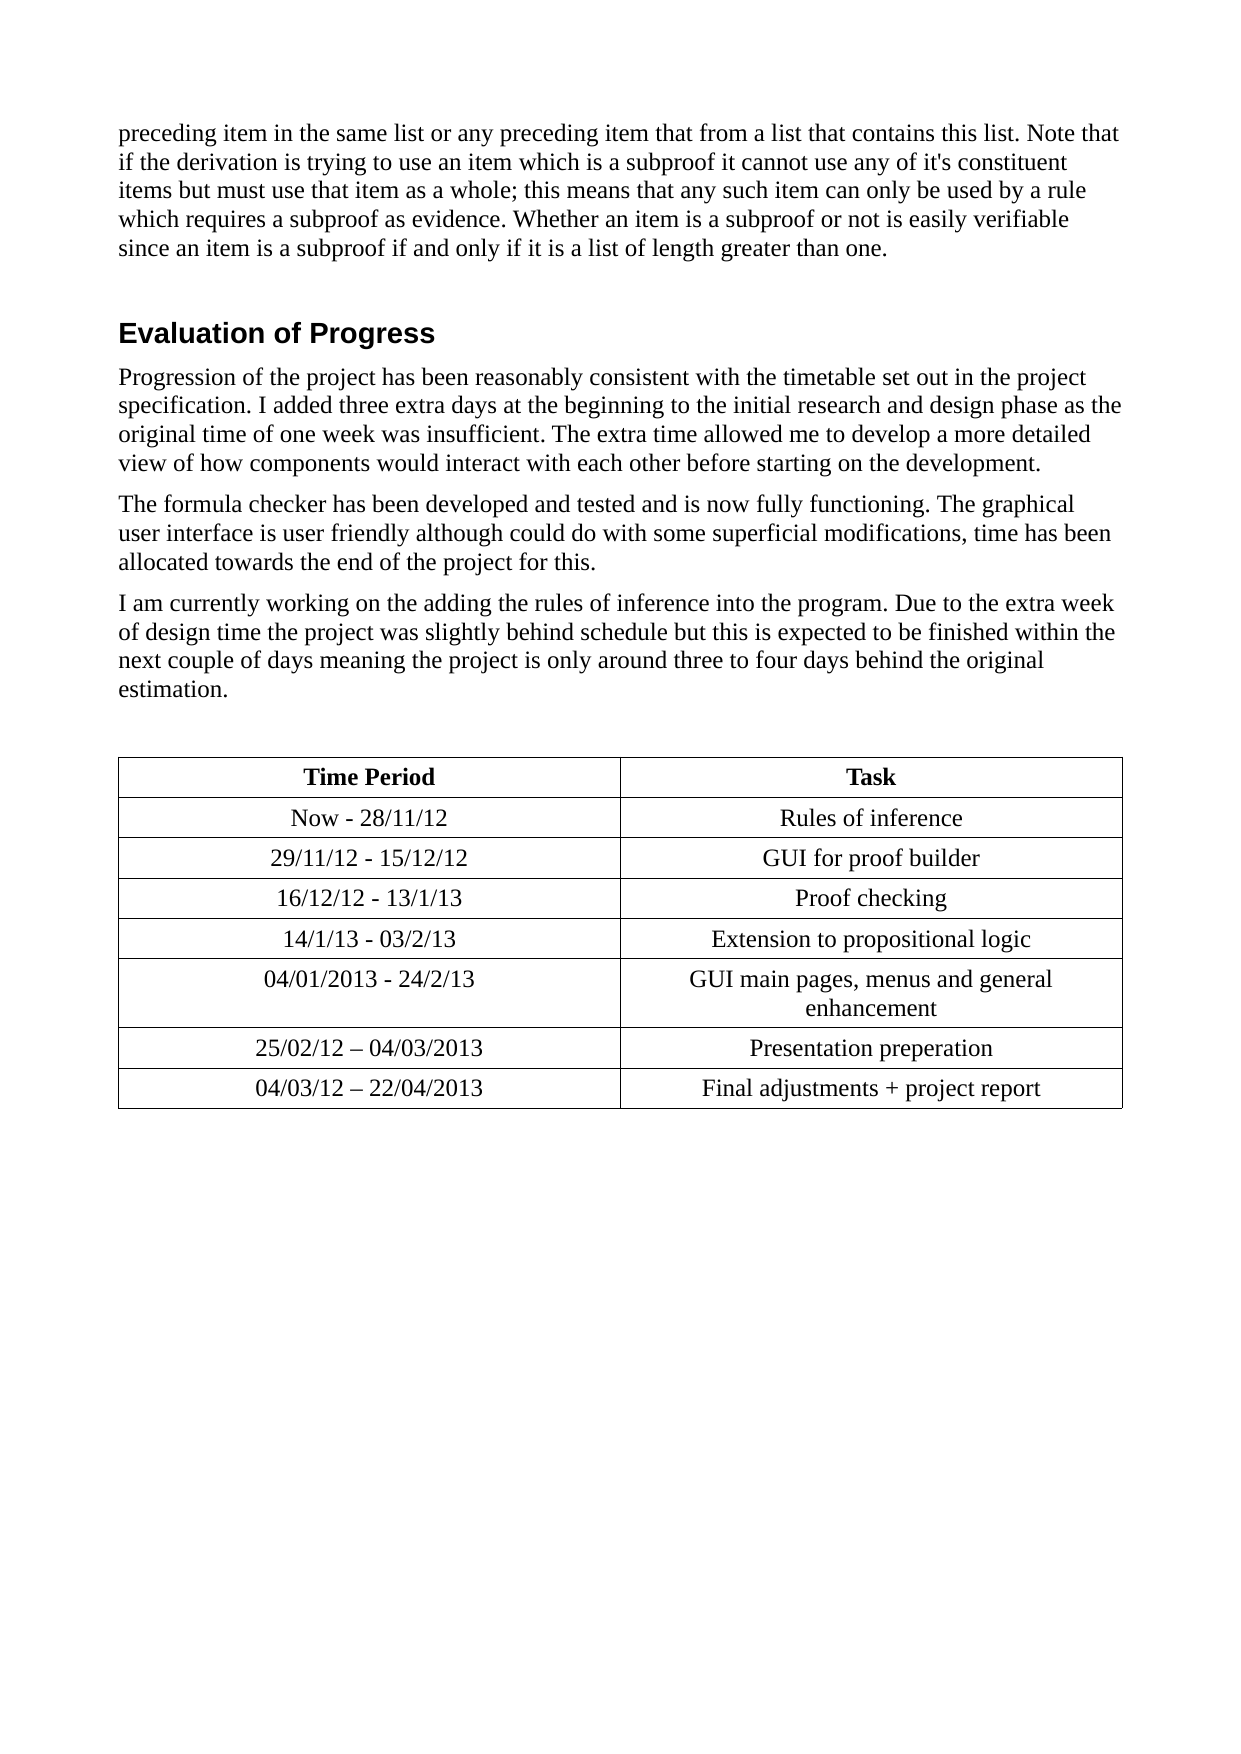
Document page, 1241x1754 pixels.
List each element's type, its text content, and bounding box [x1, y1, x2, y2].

table_cell 25/02/12 – 04/03/2013 [119, 1028, 620, 1068]
text The formula checker has been developed and tested and is now fully functioning. The graphical user interface is user friendly although could do with some superficial modifications, time has been allocated towards the end of the project for this. [118, 489, 1122, 575]
table_cell Extension to propositional logic [621, 919, 1122, 958]
text Progression of the project has been reasonably consistent with the timetable set out in the project specification. I added three extra days at the beginning to the initial research and design phase as the original time of one week was insufficient. The extra time allowed me to develop a more detailed view of how components would interact with each other before starting on the development. [118, 362, 1122, 477]
table_cell 14/1/13 - 03/2/13 [119, 919, 620, 958]
text I am currently working on the adding the rules of inference into the program. Due to the extra week of design time the project was slightly behind schedule but this is expected to be finished within the next couple of days meaning the project is only around three to four days behind the original estimation. [118, 588, 1122, 703]
table_cell Final adjustments + project report [621, 1069, 1122, 1108]
table_cell GUI for proof builder [621, 838, 1122, 878]
table_cell 04/03/12 – 22/04/2013 [119, 1069, 620, 1108]
table_cell 04/01/2013 - 24/2/13 [119, 959, 620, 1027]
subtitle Evaluation of Progress [118, 316, 1122, 349]
table_cell 29/11/12 - 15/12/12 [119, 838, 620, 878]
text preceding item in the same list or any preceding item that from a list that contains this list. Note that if the derivation is trying to use an item which is a subproof it cannot use any of it's constituent items but must use that item as a whole; this means that any such item can only be used by a rule which requires a subproof as evidence. Whether an item is a subproof or not is easily verifiable since an item is a subproof if and only if it is a list of length greater than one. [118, 118, 1122, 262]
table_cell GUI main pages, menus and general enhancement [621, 959, 1122, 1027]
table_cell Rules of inference [621, 798, 1122, 837]
table_header Time Period [119, 758, 620, 797]
table_cell Now - 28/11/12 [119, 798, 620, 837]
table_cell Proof checking [621, 879, 1122, 918]
table_cell 16/12/12 - 13/1/13 [119, 879, 620, 918]
table_header Task [621, 758, 1122, 797]
table_cell Presentation preperation [621, 1028, 1122, 1068]
